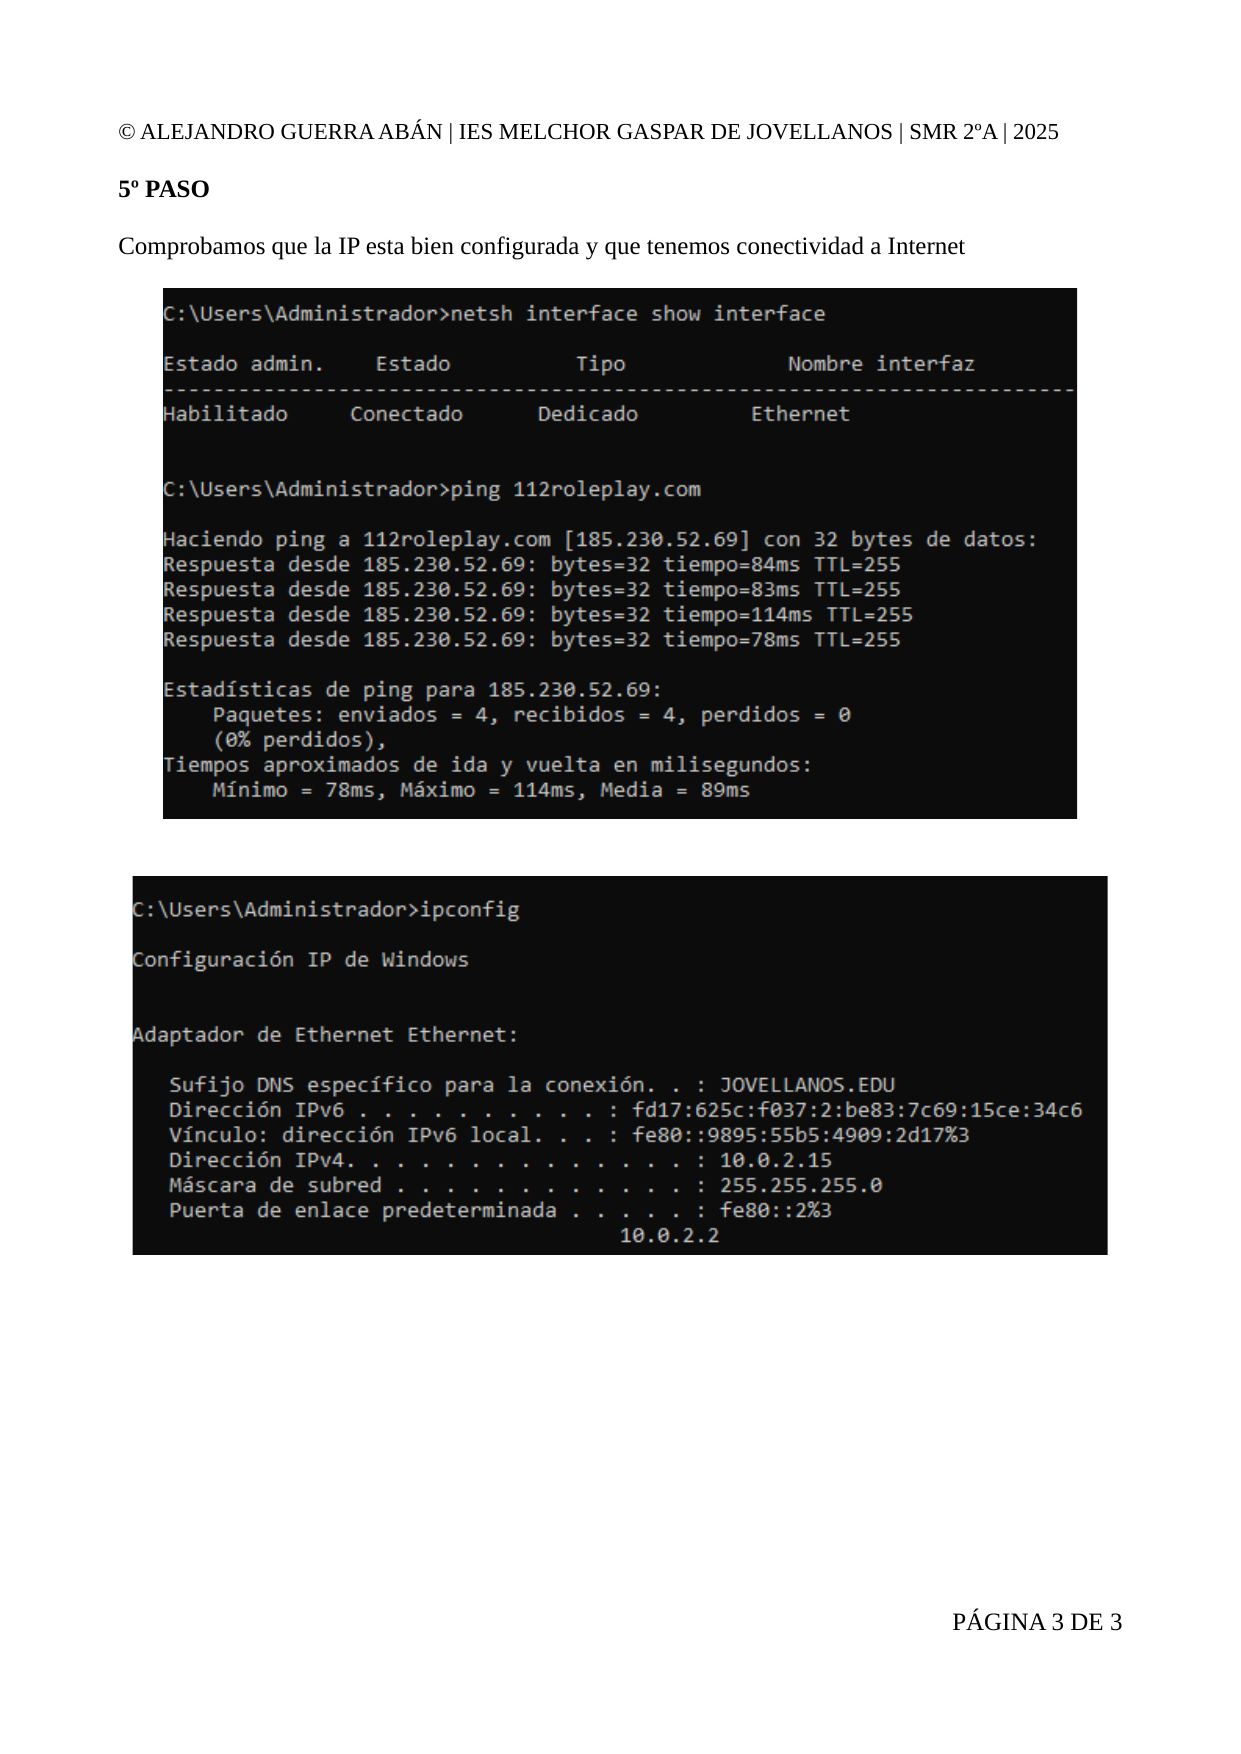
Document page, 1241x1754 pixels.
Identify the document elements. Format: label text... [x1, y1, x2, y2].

picture [163, 288, 1078, 819]
text Comprobamos que la IP esta bien configurada y que tenemos conectividad a Internet [118, 231, 1122, 260]
picture [132, 876, 1108, 1255]
text 5º PASO [118, 174, 1122, 203]
